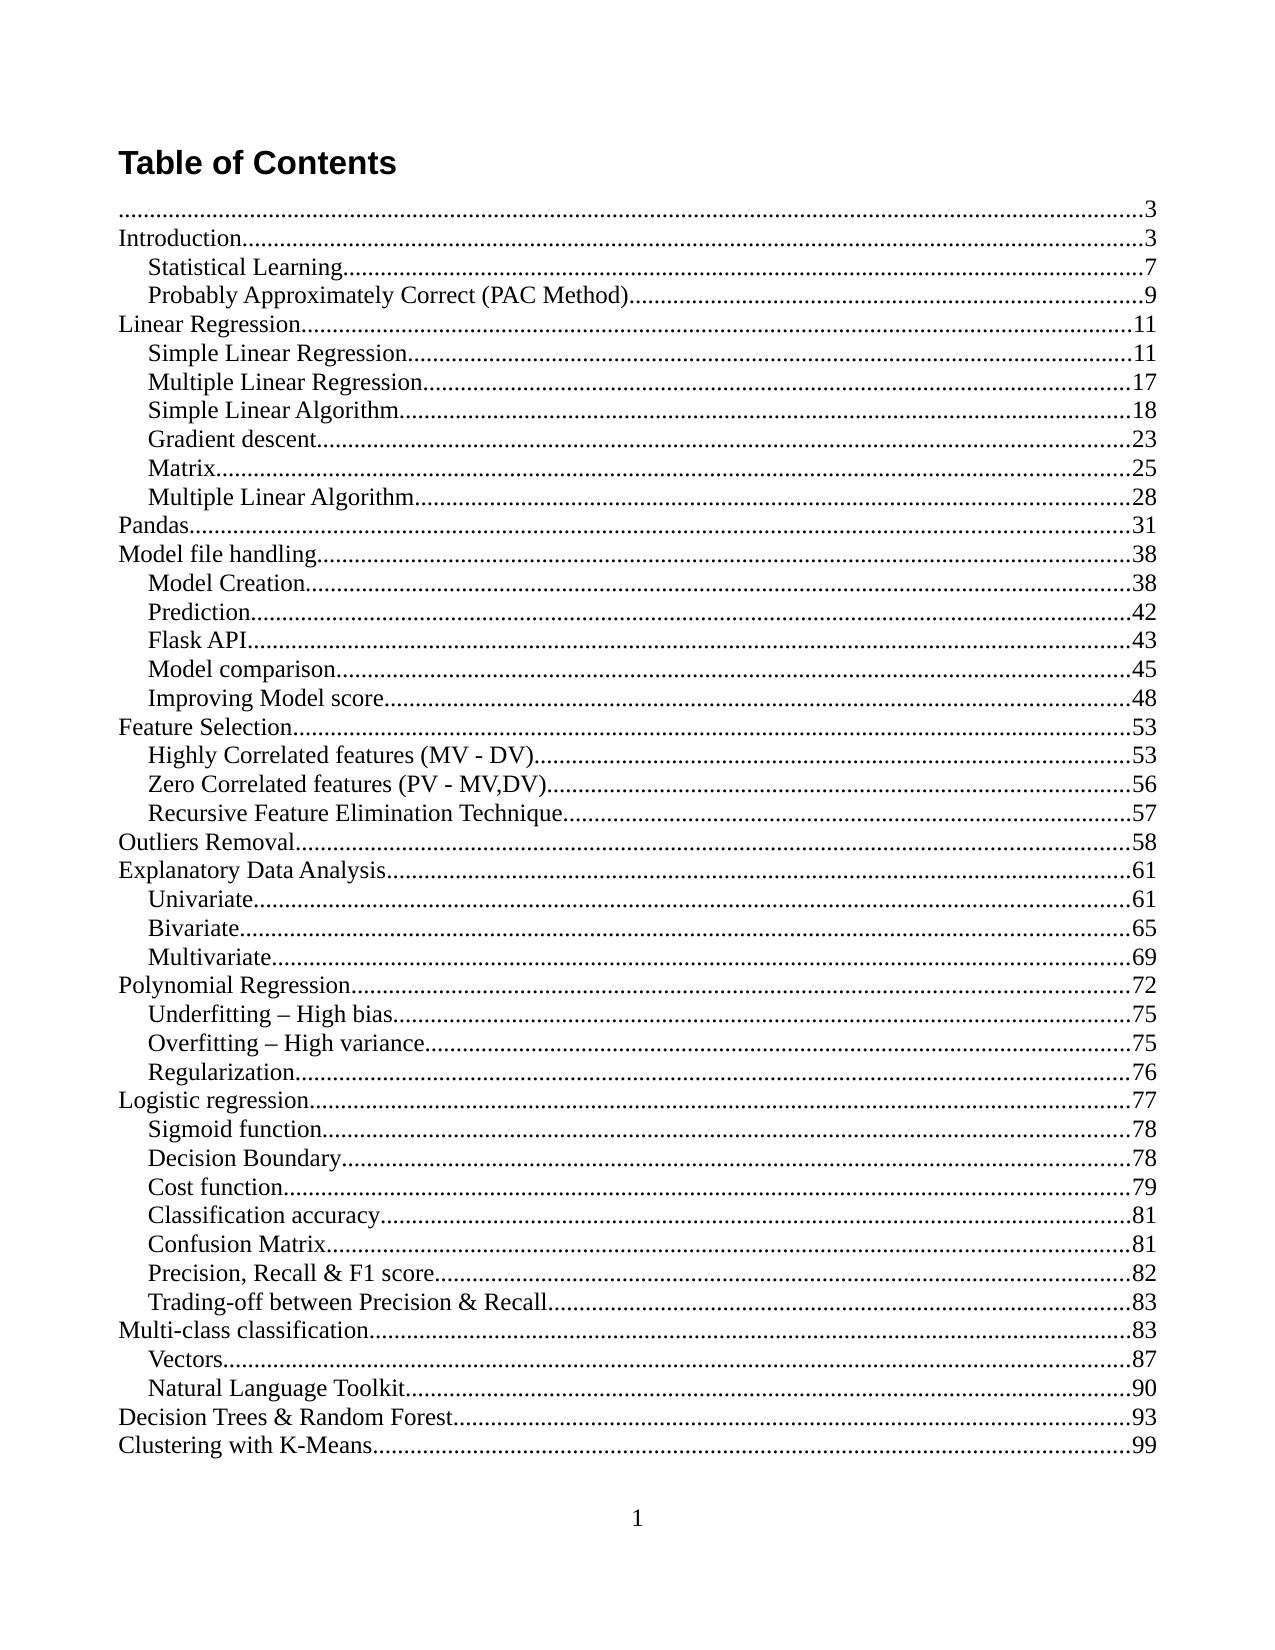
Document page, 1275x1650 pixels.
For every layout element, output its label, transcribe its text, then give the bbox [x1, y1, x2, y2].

text Statistical Learning 7 [148, 252, 1157, 280]
text Clustering with K-Means 99 [118, 1430, 1157, 1459]
text Zero Correlated features (PV - MV,DV) 56 [148, 769, 1157, 798]
text Precision, Recall & F1 score 82 [148, 1258, 1157, 1287]
text Model comparison 45 [148, 654, 1157, 683]
text Simple Linear Regression 11 [148, 338, 1157, 367]
text Highly Correlated features (MV - DV) 53 [148, 740, 1157, 769]
text Gradient descent 23 [148, 424, 1157, 453]
text Vectors 87 [148, 1344, 1157, 1373]
text Decision Trees & Random Forest 93 [118, 1402, 1157, 1430]
text Polynomial Regression 72 [118, 970, 1157, 999]
text Confusion Matrix 81 [148, 1229, 1157, 1258]
text Multivariate 69 [148, 942, 1157, 970]
text Probably Approximately Correct (PAC Method) 9 [148, 280, 1157, 309]
text Explanatory Data Analysis 61 [118, 855, 1157, 884]
text Bivariate 65 [148, 913, 1157, 942]
text Prediction 42 [148, 597, 1157, 625]
text Classification accuracy 81 [148, 1200, 1157, 1229]
text Regularization 76 [148, 1057, 1157, 1085]
text Linear Regression 11 [118, 309, 1157, 338]
text Improving Model score 48 [148, 683, 1157, 712]
subtitle Table of Contents [118, 143, 1157, 182]
text Introduction 3 [118, 223, 1157, 252]
text Feature Selection 53 [118, 712, 1157, 740]
text Model Creation 38 [148, 568, 1157, 597]
text Overfitting – High variance 75 [148, 1028, 1157, 1057]
text Simple Linear Algorithm 18 [148, 395, 1157, 424]
text 3 [118, 194, 1157, 223]
text Flask API 43 [148, 625, 1157, 654]
text Underfitting – High bias 75 [148, 999, 1157, 1028]
text Sigmoid function 78 [148, 1114, 1157, 1143]
text Matrix 25 [148, 453, 1157, 482]
text Cost function 79 [148, 1172, 1157, 1200]
text Pandas 31 [118, 510, 1157, 539]
text Outliers Removal 58 [118, 827, 1157, 855]
text Logistic regression 77 [118, 1085, 1157, 1114]
text Natural Language Toolkit 90 [148, 1373, 1157, 1402]
text Recursive Feature Elimination Technique 57 [148, 798, 1157, 827]
text Model file handling 38 [118, 539, 1157, 568]
text Decision Boundary 78 [148, 1143, 1157, 1172]
text Multiple Linear Algorithm 28 [148, 482, 1157, 510]
text Trading-off between Precision & Recall 83 [148, 1287, 1157, 1315]
text Multi-class classification 83 [118, 1315, 1157, 1344]
text Multiple Linear Regression 17 [148, 367, 1157, 395]
text Univariate 61 [148, 884, 1157, 913]
